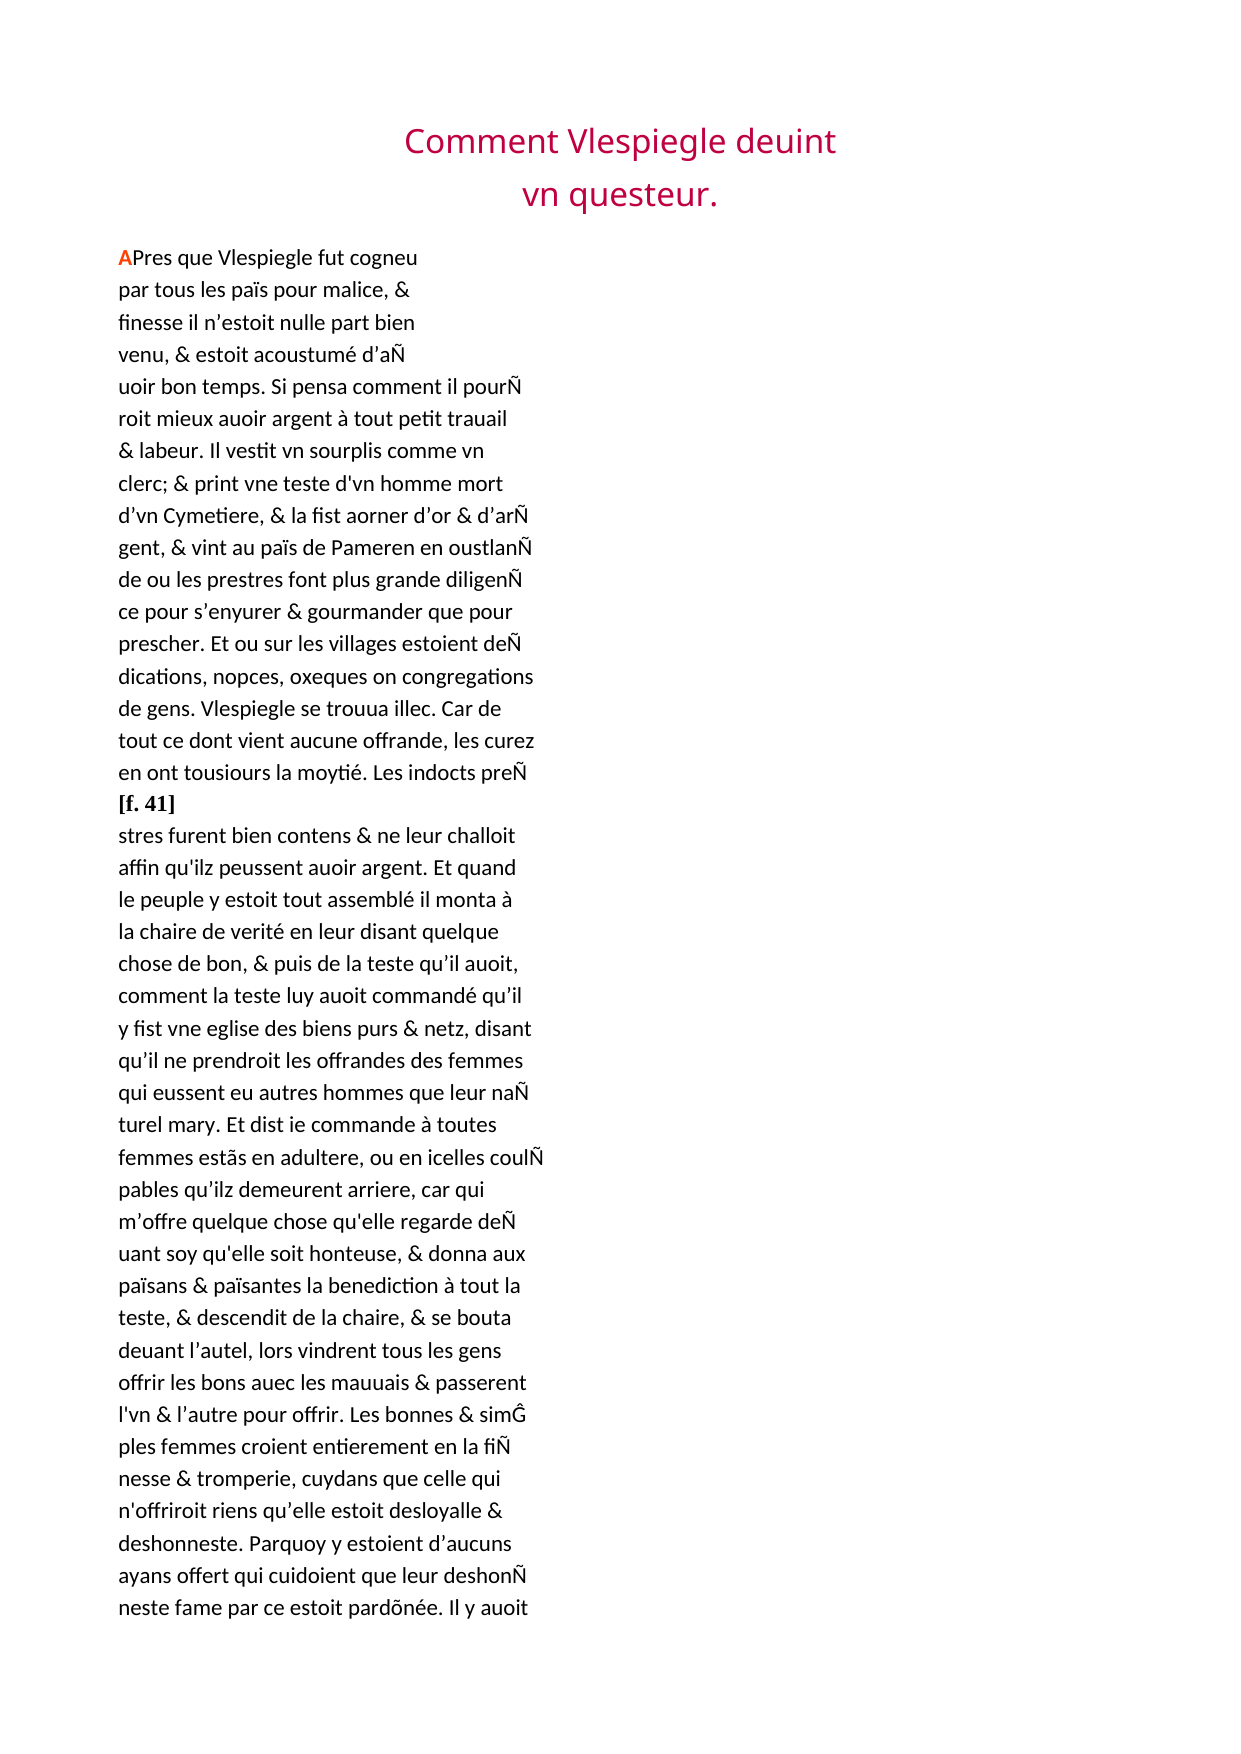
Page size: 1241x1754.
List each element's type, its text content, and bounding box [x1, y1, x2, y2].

text APres que Vlespiegle fut cogneu par tous les païs pour malice, & finesse il n’estoit nulle part bien venu, & estoit acoustumé d’aÑ uoir bon temps. Si pensa comment il pourÑ roit mieux auoir argent à tout petit trauail & labeur. Il vestit vn sourplis comme vn clerc; & print vne teste d'vn homme mort d’vn Cymetiere, & la fist aorner d’or & d’arÑ gent, & vint au païs de Pameren en oustlanÑ de ou les prestres font plus grande diligenÑ ce pour s’enyurer & gourmander que pour prescher. Et ou sur les villages estoient deÑ dications, nopces, oxeques on congregations de gens. Vlespiegle se trouua illec. Car de tout ce dont vient aucune offrande, les curez en ont tousiours la moytié. Les indocts preÑ [f. 41] stres furent bien contens & ne leur challoit affin qu'ilz peussent auoir argent. Et quand le peuple y estoit tout assemblé il monta à la chaire de verité en leur disant quelque chose de bon, & puis de la teste qu’il auoit, comment la teste luy auoit commandé qu’il y fist vne eglise des biens purs & netz, disant qu’il ne prendroit les offrandes des femmes qui eussent eu autres hommes que leur naÑ turel mary. Et dist ie commande à toutes femmes estãs en adultere, ou en icelles coulÑ pables qu’ilz demeurent arriere, car qui m’offre quelque chose qu'elle regarde deÑ uant soy qu'elle soit honteuse, & donna aux païsans & païsantes la benediction à tout la teste, & descendit de la chaire, & se bouta deuant l’autel, lors vindrent tous les gens offrir les bons auec les mauuais & passerent l'vn & l’autre pour offrir. Les bonnes & simĜ ples femmes croient entierement en la fiÑ nesse & tromperie, cuydans que celle qui n'offriroit riens qu’elle estoit desloyalle & deshonneste. Parquoy y estoient d’aucuns ayans offert qui cuidoient que leur deshonÑ neste fame par ce estoit pardõnée. Il y auoit [118, 243, 1122, 1621]
text Comment Vlespiegle deuint vn questeur. [118, 118, 1122, 216]
